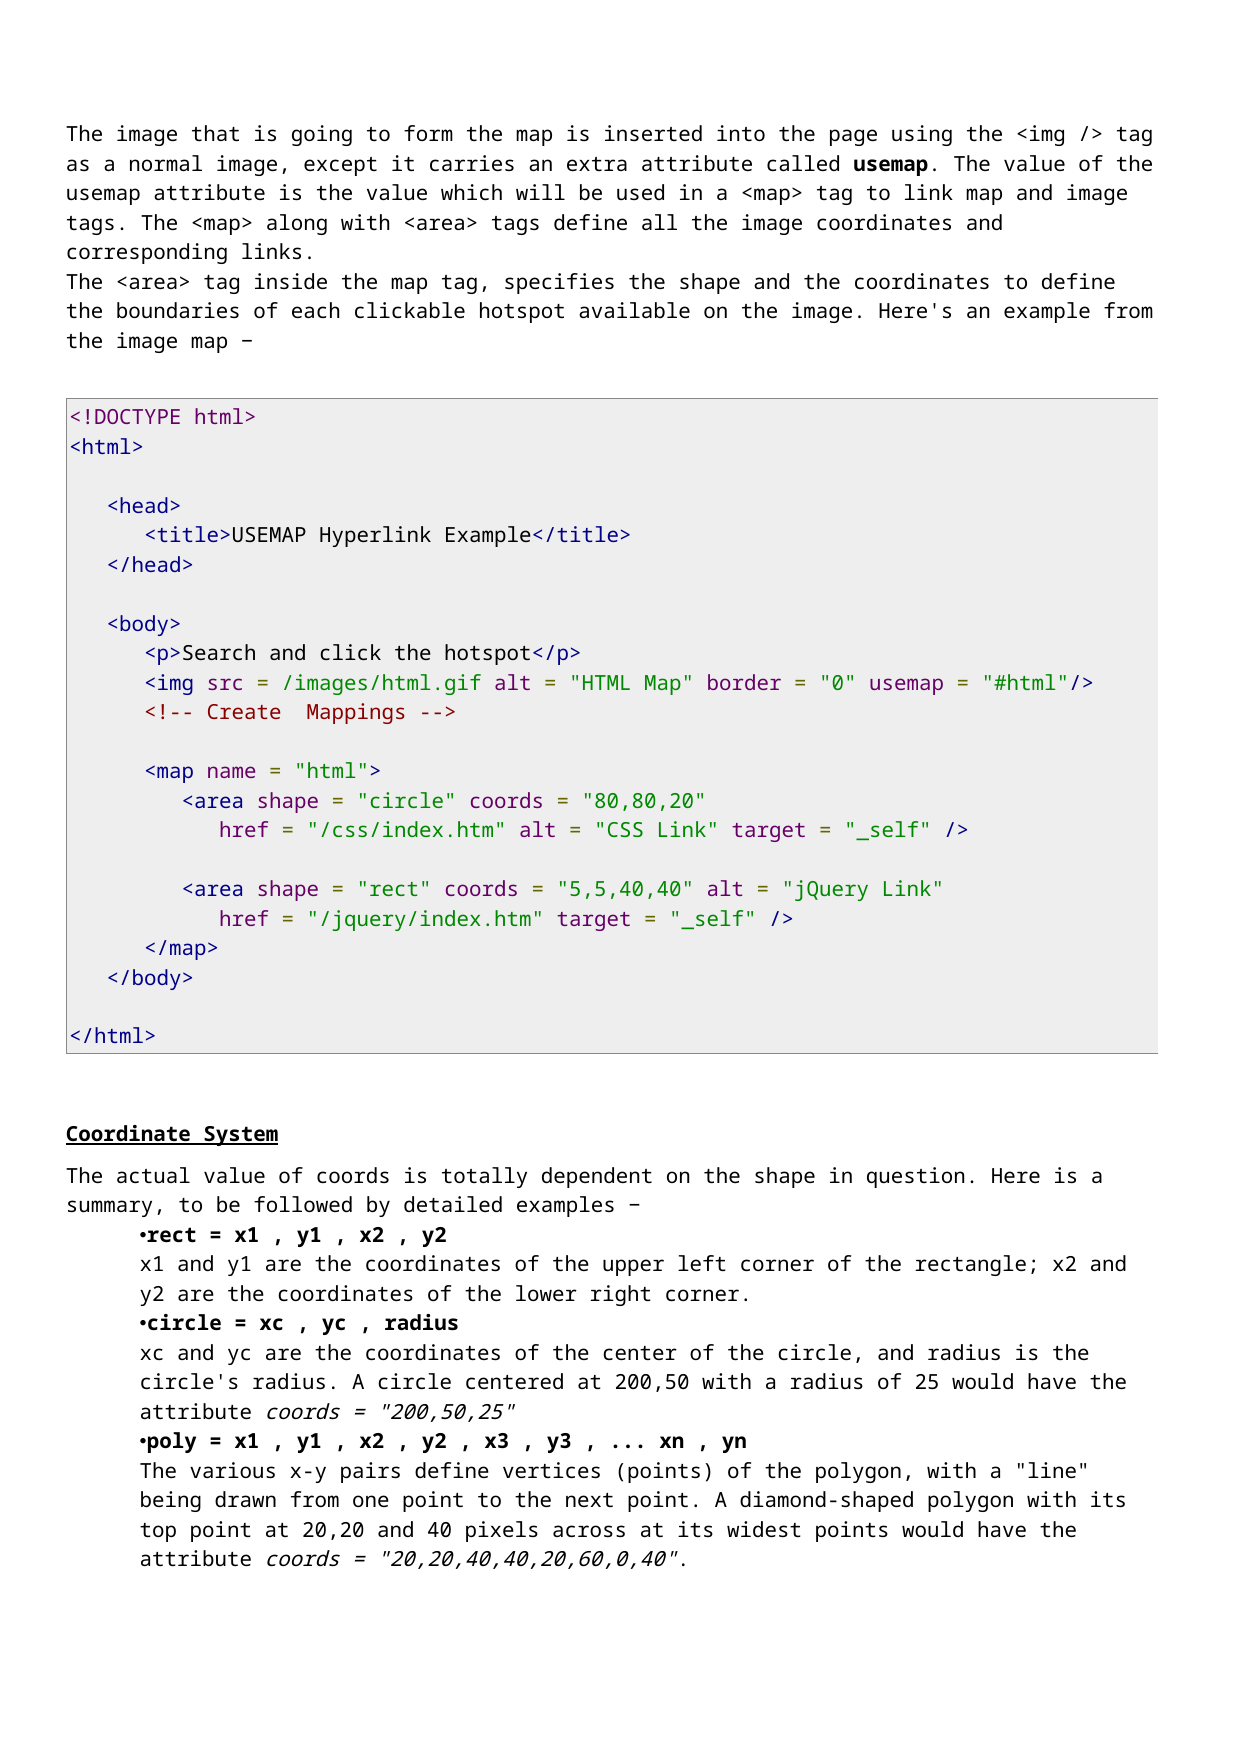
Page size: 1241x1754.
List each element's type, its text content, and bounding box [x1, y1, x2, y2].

list The various x-y pairs define vertices (points) of the polygon, with a "line" being drawn from one point to the next point. A diamond-shaped polygon with its top point at 20,20 and 40 pixels across at its widest points would have the attribute coords = "20,20,40,40,20,60,0,40". [66, 1455, 1158, 1573]
text <img src = /images/html.gif alt = "HTML Map" border = "0" usemap = "#html"/> [67, 663, 1158, 693]
text </body> [67, 958, 1158, 988]
subtitle Coordinate System [66, 1118, 1158, 1147]
text The actual value of coords is totally dependent on the shape in question. Here is a summary, to be followed by detailed examples − [66, 1160, 1158, 1219]
text <!DOCTYPE html> [67, 399, 1158, 427]
list xc and yc are the coordinates of the center of the circle, and radius is the circle's radius. A circle centered at 200,50 with a radius of 25 would have the attribute coords = "200,50,25" [66, 1337, 1158, 1425]
text The <area> tag inside the map tag, specifies the shape and the coordinates to define the boundaries of each clickable hotspot available on the image. Here's an example from the image map − [66, 266, 1158, 354]
text href = "/jquery/index.htm" target = "_self" /> [67, 899, 1158, 929]
list rect = x1 , y1 , x2 , y2 [66, 1219, 1158, 1248]
text <title>USEMAP Hyperlink Example</title> [67, 516, 1158, 545]
text <p>Search and click the hotspot</p> [67, 634, 1158, 663]
text <area shape = "rect" coords = "5,5,40,40" alt = "jQuery Link" [67, 870, 1158, 899]
text href = "/css/index.htm" alt = "CSS Link" target = "_self" /> [67, 811, 1158, 840]
text <!-- Create Mappings --> [67, 693, 1158, 722]
list x1 and y1 are the coordinates of the upper left corner of the rectangle; x2 and y2 are the coordinates of the lower right corner. [66, 1248, 1158, 1307]
text <html> [67, 427, 1158, 457]
text </html> [67, 1017, 1158, 1053]
text <map name = "html"> [67, 752, 1158, 781]
list circle = xc , yc , radius [66, 1307, 1158, 1337]
list poly = x1 , y1 , x2 , y2 , x3 , y3 , ... xn , yn [66, 1425, 1158, 1455]
text </head> [67, 545, 1158, 575]
text The image that is going to form the map is inserted into the page using the <img /> tag as a normal image, except it carries an extra attribute called usemap. The value of the usemap attribute is the value which will be used in a <map> tag to link map and image tags. The <map> along with <area> tags define all the image coordinates and corresponding links. [66, 118, 1158, 266]
text Live Demo [66, 354, 1127, 383]
text <head> [67, 486, 1158, 516]
text </map> [67, 929, 1158, 958]
text <body> [67, 604, 1158, 634]
text <area shape = "circle" coords = "80,80,20" [67, 781, 1158, 811]
